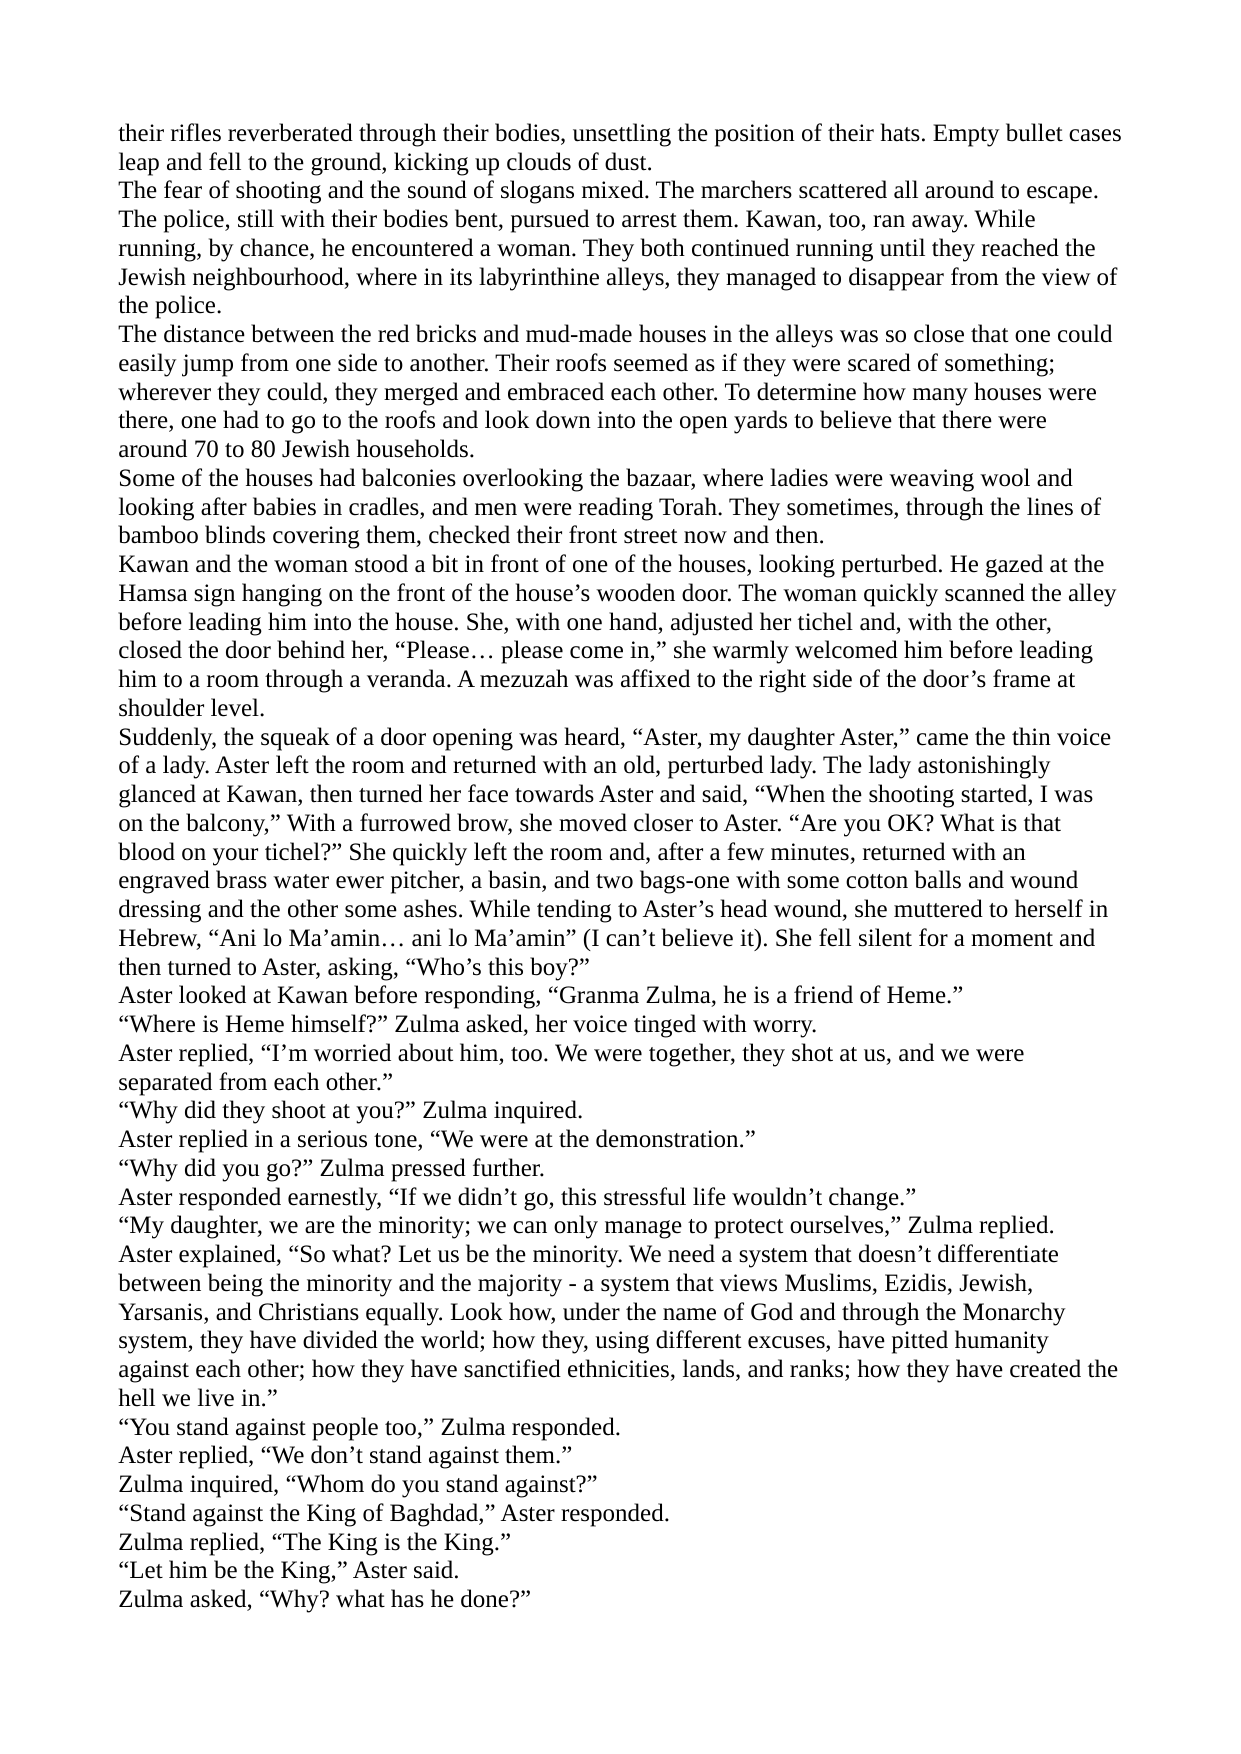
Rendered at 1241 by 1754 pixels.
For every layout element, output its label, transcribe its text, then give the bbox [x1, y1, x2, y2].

text The distance between the red bricks and mud-made houses in the alleys was so close that one could easily jump from one side to another. Their roofs seemed as if they were scared of something; wherever they could, they merged and embraced each other. To determine how many houses were there, one had to go to the roofs and look down into the open yards to believe that there were around 70 to 80 Jewish households. [118, 319, 1122, 463]
text “You stand against people too,” Zulma responded. [118, 1412, 1122, 1441]
text The fear of shooting and the sound of slogans mixed. The marchers scattered all around to escape. The police, still with their bodies bent, pursued to arrest them. Kawan, too, ran away. While running, by chance, he encountered a woman. They both continued running until they reached the Jewish neighbourhood, where in its labyrinthine alleys, they managed to disappear from the view of the police. [118, 176, 1122, 319]
text Suddenly, the squeak of a door opening was heard, “Aster, my daughter Aster,” came the thin voice of a lady. Aster left the room and returned with an old, perturbed lady. The lady astonishingly glanced at Kawan, then turned her face towards Aster and said, “When the shooting started, I was on the balcony,” With a furrowed brow, she moved closer to Aster. “Are you OK? What is that blood on your tichel?” She quickly left the room and, after a few minutes, returned with an engraved brass water ewer pitcher, a basin, and two bags-one with some cotton balls and wound dressing and the other some ashes. While tending to Aster’s head wound, she muttered to herself in Hebrew, “Ani lo Ma’amin… ani lo Ma’amin” (I can’t believe it). She fell silent for a moment and then turned to Aster, asking, “Who’s this boy?” [118, 722, 1122, 981]
text Aster responded earnestly, “If we didn’t go, this stressful life wouldn’t change.” [118, 1182, 1122, 1211]
text “Why did they shoot at you?” Zulma inquired. [118, 1096, 1122, 1124]
text Aster replied, “We don’t stand against them.” [118, 1441, 1122, 1469]
text Zulma asked, “Why? what has he done?” [118, 1584, 1122, 1613]
text “My daughter, we are the minority; we can only manage to protect ourselves,” Zulma replied. [118, 1211, 1122, 1239]
text Zulma replied, “The King is the King.” [118, 1527, 1122, 1556]
text Aster explained, “So what? Let us be the minority. We need a system that doesn’t differentiate between being the minority and the majority - a system that views Muslims, Ezidis, Jewish, Yarsanis, and Christians equally. Look how, under the name of God and through the Monarchy system, they have divided the world; how they, using different excuses, have pitted humanity against each other; how they have sanctified ethnicities, lands, and ranks; how they have created the hell we live in.” [118, 1239, 1122, 1412]
text Zulma inquired, “Whom do you stand against?” [118, 1469, 1122, 1498]
text Kawan and the woman stood a bit in front of one of the houses, looking perturbed. He gazed at the Hamsa sign hanging on the front of the house’s wooden door. The woman quickly scanned the alley before leading him into the house. She, with one hand, adjusted her tichel and, with the other, closed the door behind her, “Please… please come in,” she warmly welcomed him before leading him to a room through a veranda. A mezuzah was affixed to the right side of the door’s frame at shoulder level. [118, 549, 1122, 722]
text Aster replied, “I’m worried about him, too. We were together, they shot at us, and we were separated from each other.” [118, 1038, 1122, 1096]
text “Let him be the King,” Aster said. [118, 1556, 1122, 1584]
text Aster looked at Kawan before responding, “Granma Zulma, he is a friend of Heme.” [118, 981, 1122, 1009]
text Aster replied in a serious tone, “We were at the demonstration.” [118, 1124, 1122, 1153]
text Some of the houses had balconies overlooking the bazaar, where ladies were weaving wool and looking after babies in cradles, and men were reading Torah. They sometimes, through the lines of bamboo blinds covering them, checked their front street now and then. [118, 463, 1122, 549]
text “Stand against the King of Baghdad,” Aster responded. [118, 1498, 1122, 1527]
text “Why did you go?” Zulma pressed further. [118, 1153, 1122, 1182]
text their rifles reverberated through their bodies, unsettling the position of their hats. Empty bullet cases leap and fell to the ground, kicking up clouds of dust. [118, 118, 1122, 176]
text “Where is Heme himself?” Zulma asked, her voice tinged with worry. [118, 1009, 1122, 1038]
